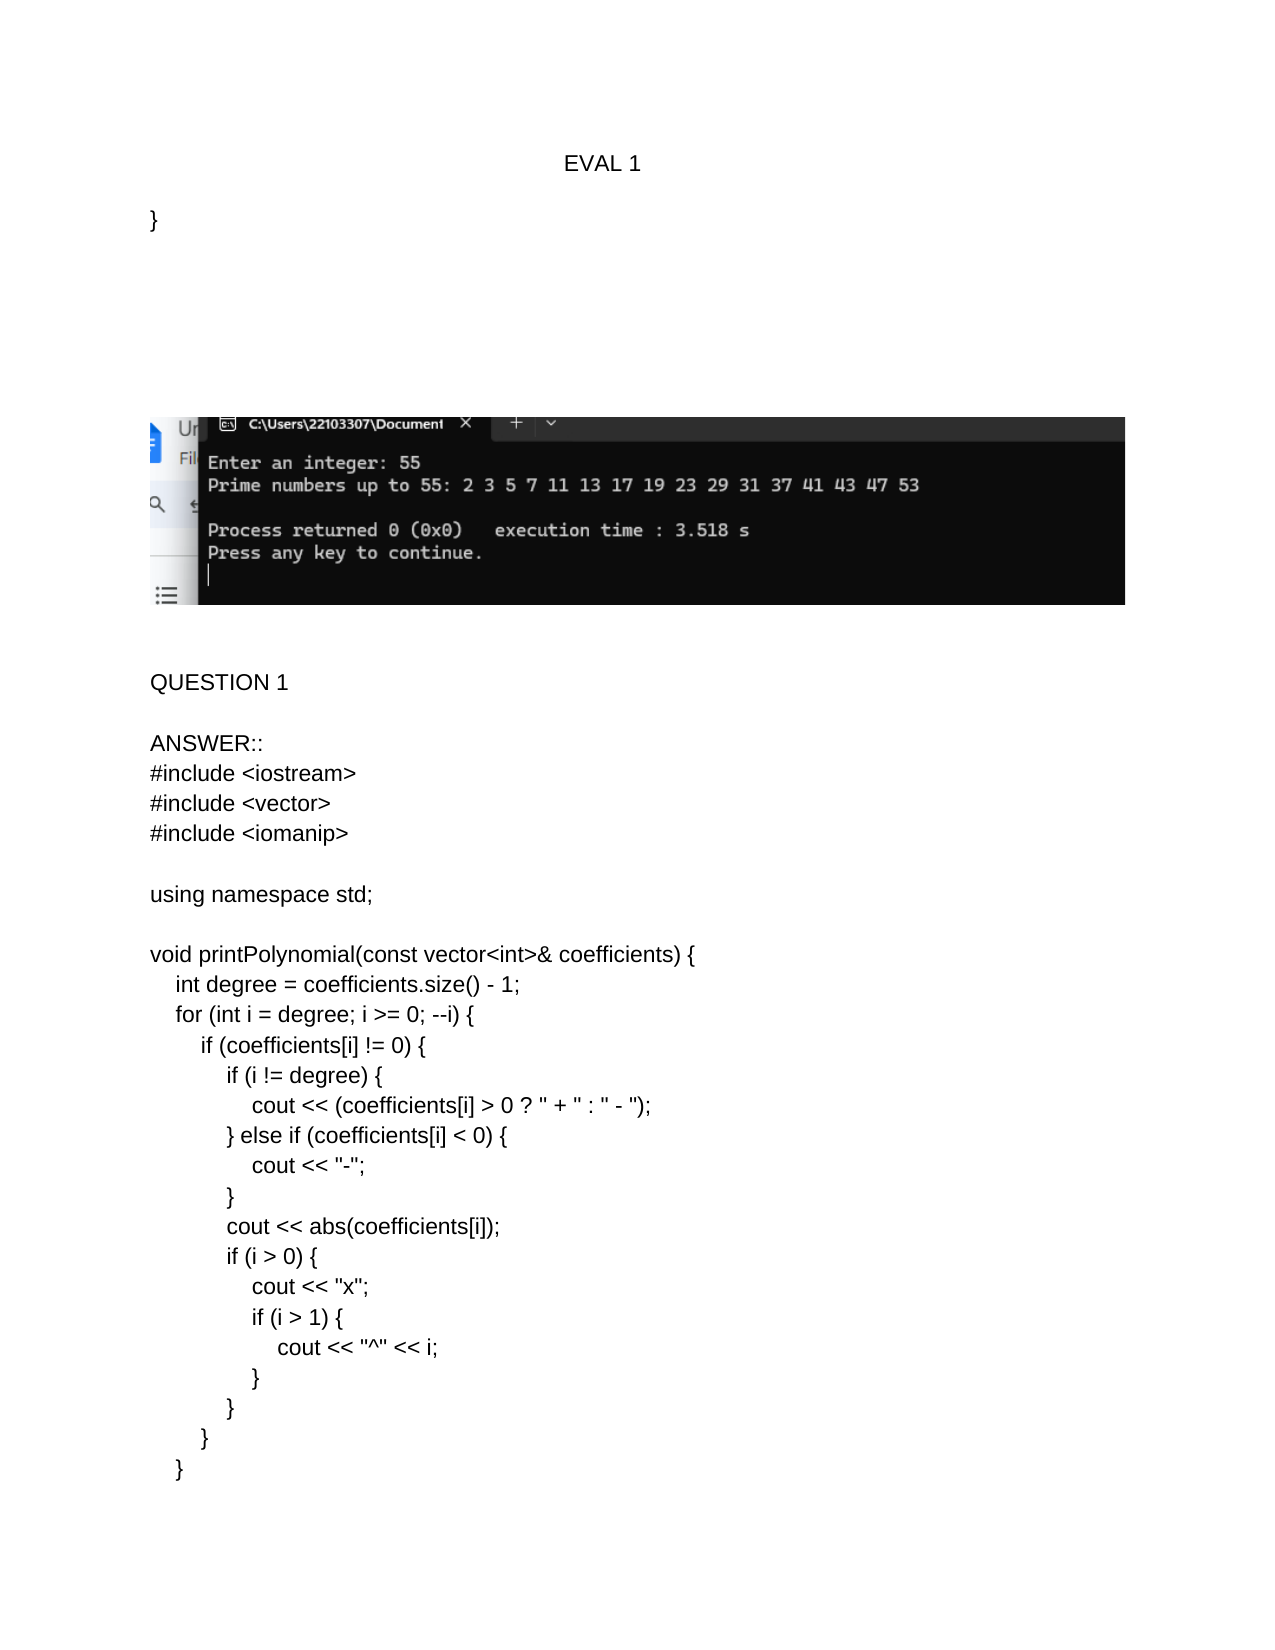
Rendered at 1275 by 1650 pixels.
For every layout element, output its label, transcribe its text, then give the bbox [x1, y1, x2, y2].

text } [150, 1394, 1125, 1420]
text cout << abs(coefficients[i]); [150, 1213, 1125, 1239]
text ANSWER:: [150, 729, 1125, 756]
text for (int i = degree; i >= 0; --i) { [150, 1001, 1125, 1028]
text } [150, 1454, 1125, 1481]
text cout << "-"; [150, 1152, 1125, 1179]
text if (i != degree) { [150, 1062, 1125, 1088]
text cout << (coefficients[i] > 0 ? " + " : " - "); [150, 1092, 1125, 1118]
text } else if (coefficients[i] < 0) { [150, 1122, 1125, 1148]
text using namespace std; [150, 881, 1125, 907]
text cout << "x"; [150, 1273, 1125, 1299]
text } [150, 1424, 1125, 1451]
text } [150, 206, 1125, 232]
text if (i > 1) { [150, 1303, 1125, 1330]
text void printPolynomial(const vector<int>& coefficients) { [150, 941, 1125, 967]
picture [150, 417, 1125, 605]
text #include <iostream> [150, 760, 1125, 786]
text int degree = coefficients.size() - 1; [150, 971, 1125, 997]
text } [150, 1183, 1125, 1209]
text #include <iomanip> [150, 820, 1125, 846]
text cout << "^" << i; [150, 1334, 1125, 1360]
text QUESTION 1 [150, 669, 1125, 695]
text #include <vector> [150, 790, 1125, 816]
text } [150, 1364, 1125, 1390]
text if (i > 0) { [150, 1243, 1125, 1269]
text if (coefficients[i] != 0) { [150, 1032, 1125, 1058]
